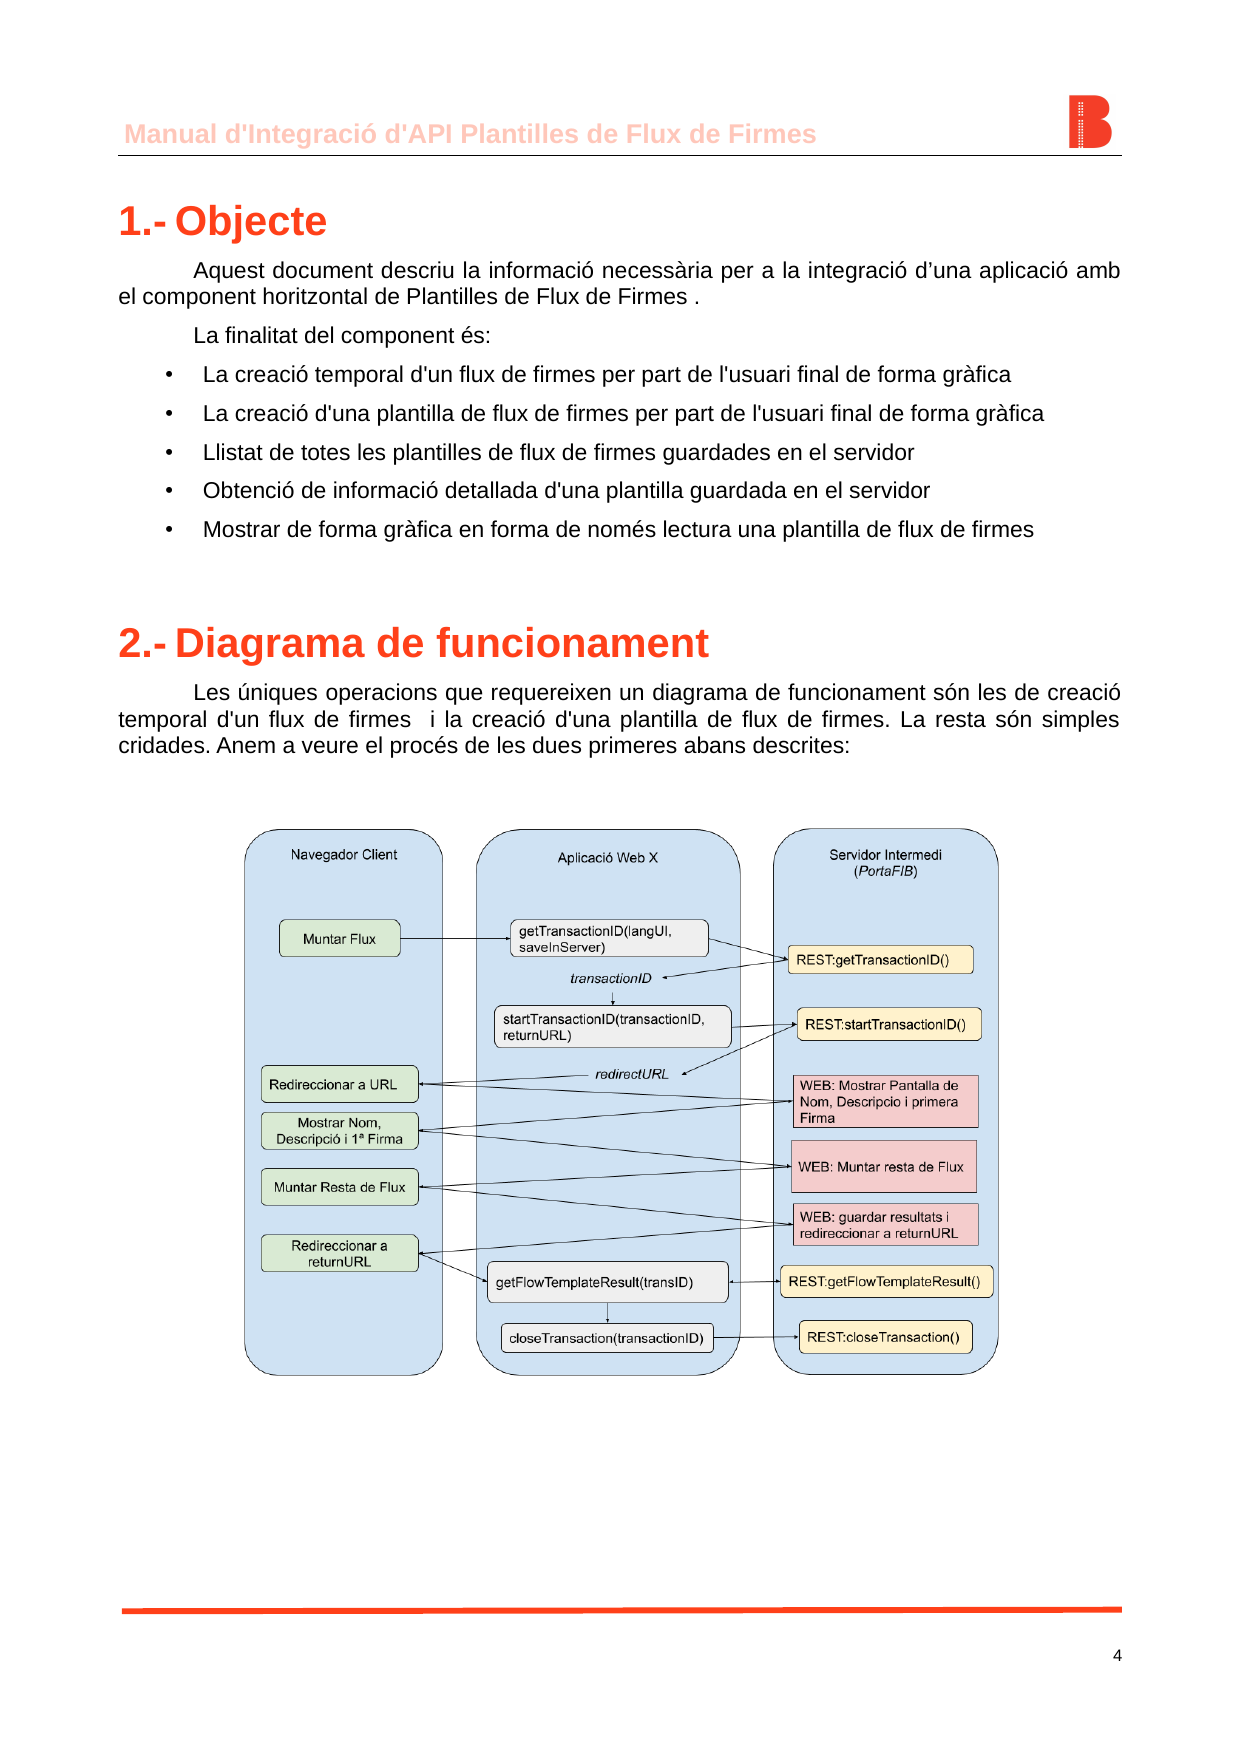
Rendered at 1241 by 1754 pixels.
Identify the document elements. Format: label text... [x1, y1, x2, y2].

list Mostrar de forma gràfica en forma de només lectura una plantilla de flux de firmes [165, 516, 1122, 542]
subtitle Diagrama de funcionament [118, 619, 1122, 667]
text Les úniques operacions que requereixen un diagrama de funcionament són les de creació temporal d'un flux de firmes i la creació d'una plantilla de flux de firmes. La resta són simples cridades. Anem a veure el procés de les dues primeres abans descrites: [118, 679, 1122, 758]
list Obtenció de informació detallada d'una plantilla guardada en el servidor [165, 477, 1122, 504]
text Aquest document descriu la informació necessària per a la integració d’una aplicació amb el component horitzontal de Plantilles de Flux de Firmes . [118, 257, 1122, 309]
text La finalitat del component és: [118, 322, 1122, 348]
picture [1063, 94, 1117, 150]
picture [227, 809, 1013, 1393]
subtitle Objecte [118, 196, 1122, 244]
list La creació d'una plantilla de flux de firmes per part de l'usuari final de forma gràfica [165, 399, 1122, 426]
list La creació temporal d'un flux de firmes per part de l'usuari final de forma gràfica [165, 361, 1122, 387]
list Llistat de totes les plantilles de flux de firmes guardades en el servidor [165, 438, 1122, 465]
